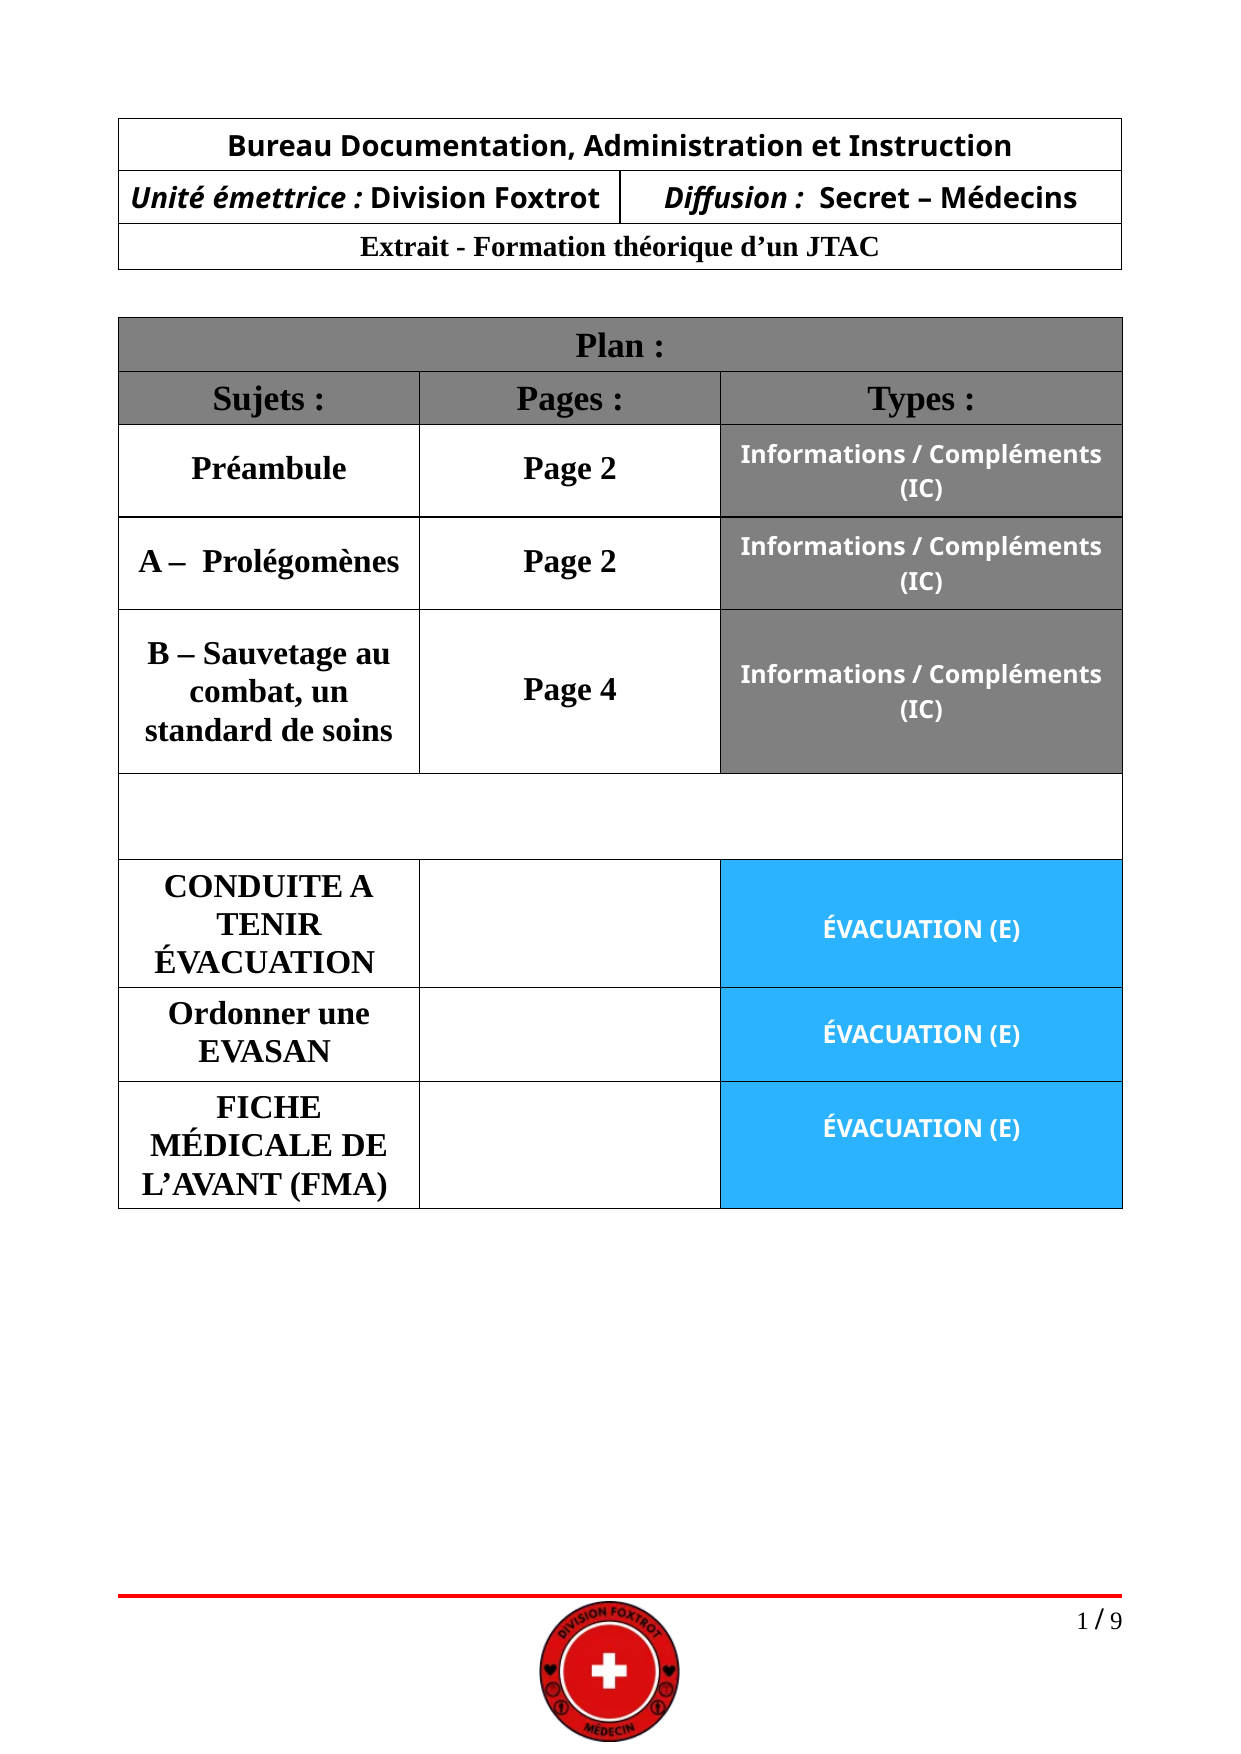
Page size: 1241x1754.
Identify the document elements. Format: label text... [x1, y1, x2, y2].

table_cell Informations / Compléments (IC) [721, 518, 1122, 609]
table_cell CONDUITE A TENIR ÉVACUATION [119, 860, 419, 987]
table_cell [420, 1082, 720, 1208]
table_cell Informations / Compléments (IC) [721, 610, 1122, 773]
table_cell Pages : [420, 372, 720, 424]
table_cell ÉVACUATION (E) [721, 1082, 1122, 1208]
table_cell [420, 988, 720, 1081]
table_cell Ordonner une EVASAN [119, 988, 419, 1081]
table_cell Unité émettrice : Division Foxtrot [119, 171, 619, 222]
table_cell Sujets : [119, 372, 419, 424]
table_header Plan : [119, 318, 1122, 371]
table_cell Page 2 [420, 425, 720, 516]
table_cell Diffusion : Secret – Médecins [621, 171, 1121, 222]
table_cell FICHE MÉDICALE DE L’AVANT (FMA) [119, 1082, 419, 1208]
table_cell Préambule [119, 425, 419, 516]
table_cell B – Sauvetage au combat, un standard de soins [119, 610, 419, 773]
table_cell Informations / Compléments (IC) [721, 425, 1122, 516]
table_cell ÉVACUATION (E) [721, 988, 1122, 1081]
table_cell Types : [721, 372, 1122, 424]
table_header Bureau Documentation, Administration et Instruction [119, 119, 1121, 170]
picture [539, 1601, 680, 1742]
table_cell Page 2 [420, 518, 720, 609]
table_cell A – Prolégomènes [119, 518, 419, 609]
table_cell Extrait - Formation théorique d’un JTAC [119, 224, 1121, 268]
table_cell [119, 774, 1122, 859]
table_cell [420, 860, 720, 987]
table_cell Page 4 [420, 610, 720, 773]
table_cell ÉVACUATION (E) [721, 860, 1122, 987]
